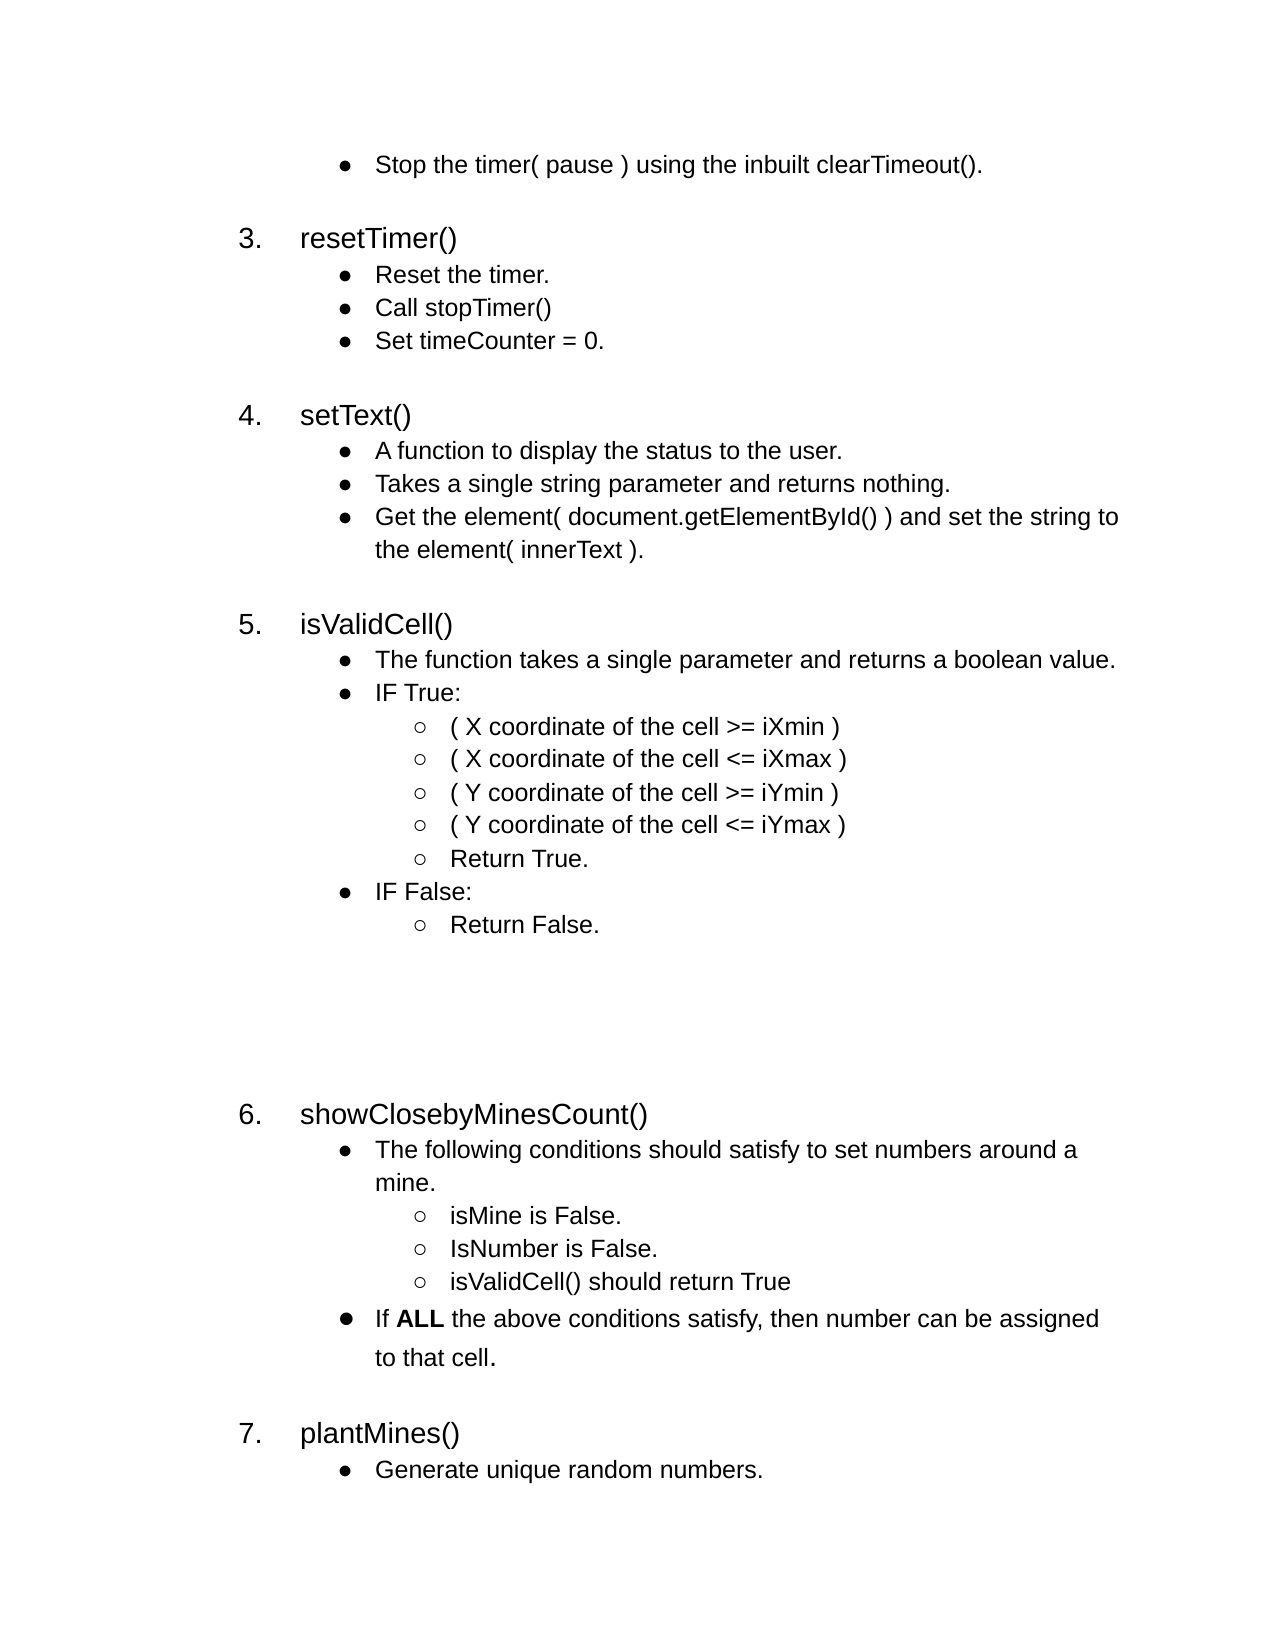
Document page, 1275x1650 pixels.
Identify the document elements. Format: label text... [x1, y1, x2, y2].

list isValidCell() [262, 607, 1125, 640]
list plantMines() [262, 1416, 1125, 1449]
list Call stopTimer() [337, 293, 1125, 322]
list isValidCell() should return True [412, 1267, 1125, 1296]
list ( X coordinate of the cell <= iXmax ) [412, 744, 1125, 773]
list resetTimer() [262, 222, 1125, 255]
list ( X coordinate of the cell >= iXmin ) [412, 711, 1125, 740]
list ( Y coordinate of the cell <= iYmax ) [412, 811, 1125, 839]
list Set timeCounter = 0. [337, 326, 1125, 355]
list The function takes a single parameter and returns a boolean value. [337, 645, 1125, 674]
list Stop the timer( pause ) using the inbuilt clearTimeout(). [337, 150, 1125, 179]
list isMine is False. [412, 1201, 1125, 1230]
list A function to display the status to the user. [337, 436, 1125, 465]
list Get the element( document.getElementById() ) and set the string to the element( innerText ). [337, 502, 1125, 564]
list IF False: [337, 877, 1125, 905]
list Reset the timer. [337, 260, 1125, 289]
list showClosebyMinesCount() [262, 1097, 1125, 1130]
list Return True. [412, 843, 1125, 872]
list Return False. [412, 909, 1125, 938]
list If ALL the above conditions satisfy, then number can be assigned to that cell. [337, 1300, 1125, 1372]
list The following conditions should satisfy to set numbers around a mine. [337, 1135, 1125, 1197]
list Generate unique random numbers. [337, 1454, 1125, 1483]
list IsNumber is False. [412, 1234, 1125, 1263]
list Takes a single string parameter and returns nothing. [337, 469, 1125, 498]
list IF True: [337, 678, 1125, 707]
list setText() [262, 398, 1125, 431]
list ( Y coordinate of the cell >= iYmin ) [412, 777, 1125, 806]
